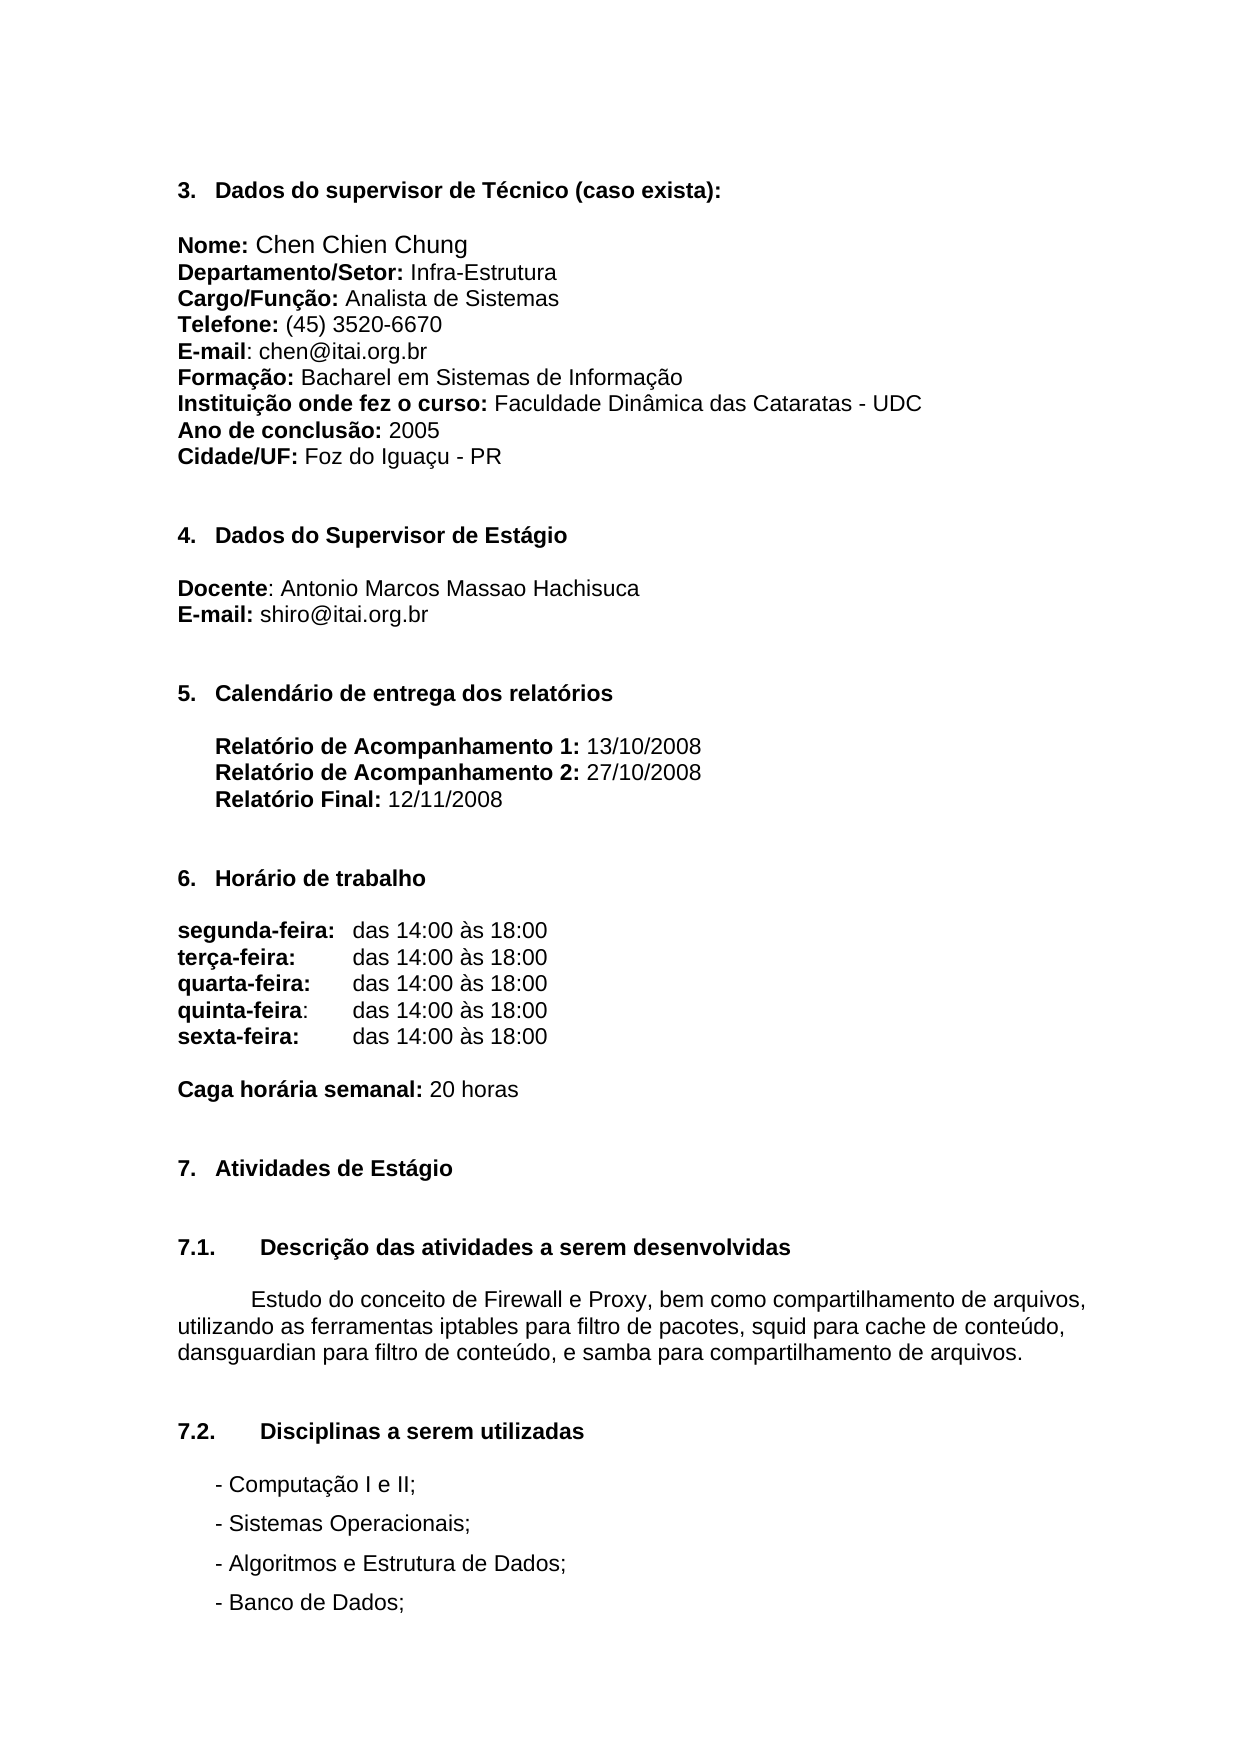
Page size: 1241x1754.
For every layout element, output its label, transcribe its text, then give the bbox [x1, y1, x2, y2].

text Instituição onde fez o curso: Faculdade Dinâmica das Cataratas - UDC [177, 390, 1122, 417]
text Ano de conclusão: 2005 [177, 417, 1122, 443]
list Horário de trabalho [177, 865, 1122, 891]
text quarta-feira: das 14:00 às 18:00 [177, 970, 1122, 997]
list - Computação I e II; [177, 1471, 1122, 1497]
list Relatório de Acompanhamento 1: 13/10/2008 [177, 733, 1122, 759]
list Dados do Supervisor de Estágio [177, 522, 1122, 548]
text E-mail: chen@itai.org.br [177, 338, 1122, 364]
list Atividades de Estágio [177, 1155, 1122, 1181]
text Departamento/Setor: Infra-Estrutura [177, 259, 1122, 285]
list Disciplinas a serem utilizadas [177, 1418, 1122, 1444]
text Cargo/Função: Analista de Sistemas [177, 285, 1122, 311]
list Calendário de entrega dos relatórios [177, 680, 1122, 707]
text sexta-feira: das 14:00 às 18:00 [177, 1023, 1122, 1049]
text Formação: Bacharel em Sistemas de Informação [177, 364, 1122, 390]
list Dados do supervisor de Técnico (caso exista): [177, 177, 1122, 203]
list - Banco de Dados; [177, 1589, 1122, 1616]
text Caga horária semanal: 20 horas [177, 1076, 1122, 1102]
text E-mail: shiro@itai.org.br [177, 601, 1122, 628]
text Telefone: (45) 3520-6670 [177, 311, 1122, 338]
text Estudo do conceito de Firewall e Proxy, bem como compartilhamento de arquivos, utilizando as ferramentas iptables para filtro de pacotes, squid para cache de conteúdo, dansguardian para filtro de conteúdo, e samba para compartilhamento de arquivos. [177, 1286, 1122, 1366]
text segunda-feira: das 14:00 às 18:00 [177, 917, 1122, 944]
list Descrição das atividades a serem desenvolvidas [177, 1234, 1122, 1260]
text Cidade/UF: Foz do Iguaçu - PR [177, 443, 1122, 469]
list - Sistemas Operacionais; [177, 1510, 1122, 1537]
text Docente: Antonio Marcos Massao Hachisuca [177, 575, 1122, 601]
list Relatório de Acompanhamento 2: 27/10/2008 [177, 759, 1122, 786]
list - Algoritmos e Estrutura de Dados; [177, 1550, 1122, 1576]
text quinta-feira: das 14:00 às 18:00 [177, 997, 1122, 1023]
text Nome: Chen Chien Chung [177, 230, 1122, 259]
list Relatório Final: 12/11/2008 [177, 786, 1122, 812]
text terça-feira: das 14:00 às 18:00 [177, 944, 1122, 970]
